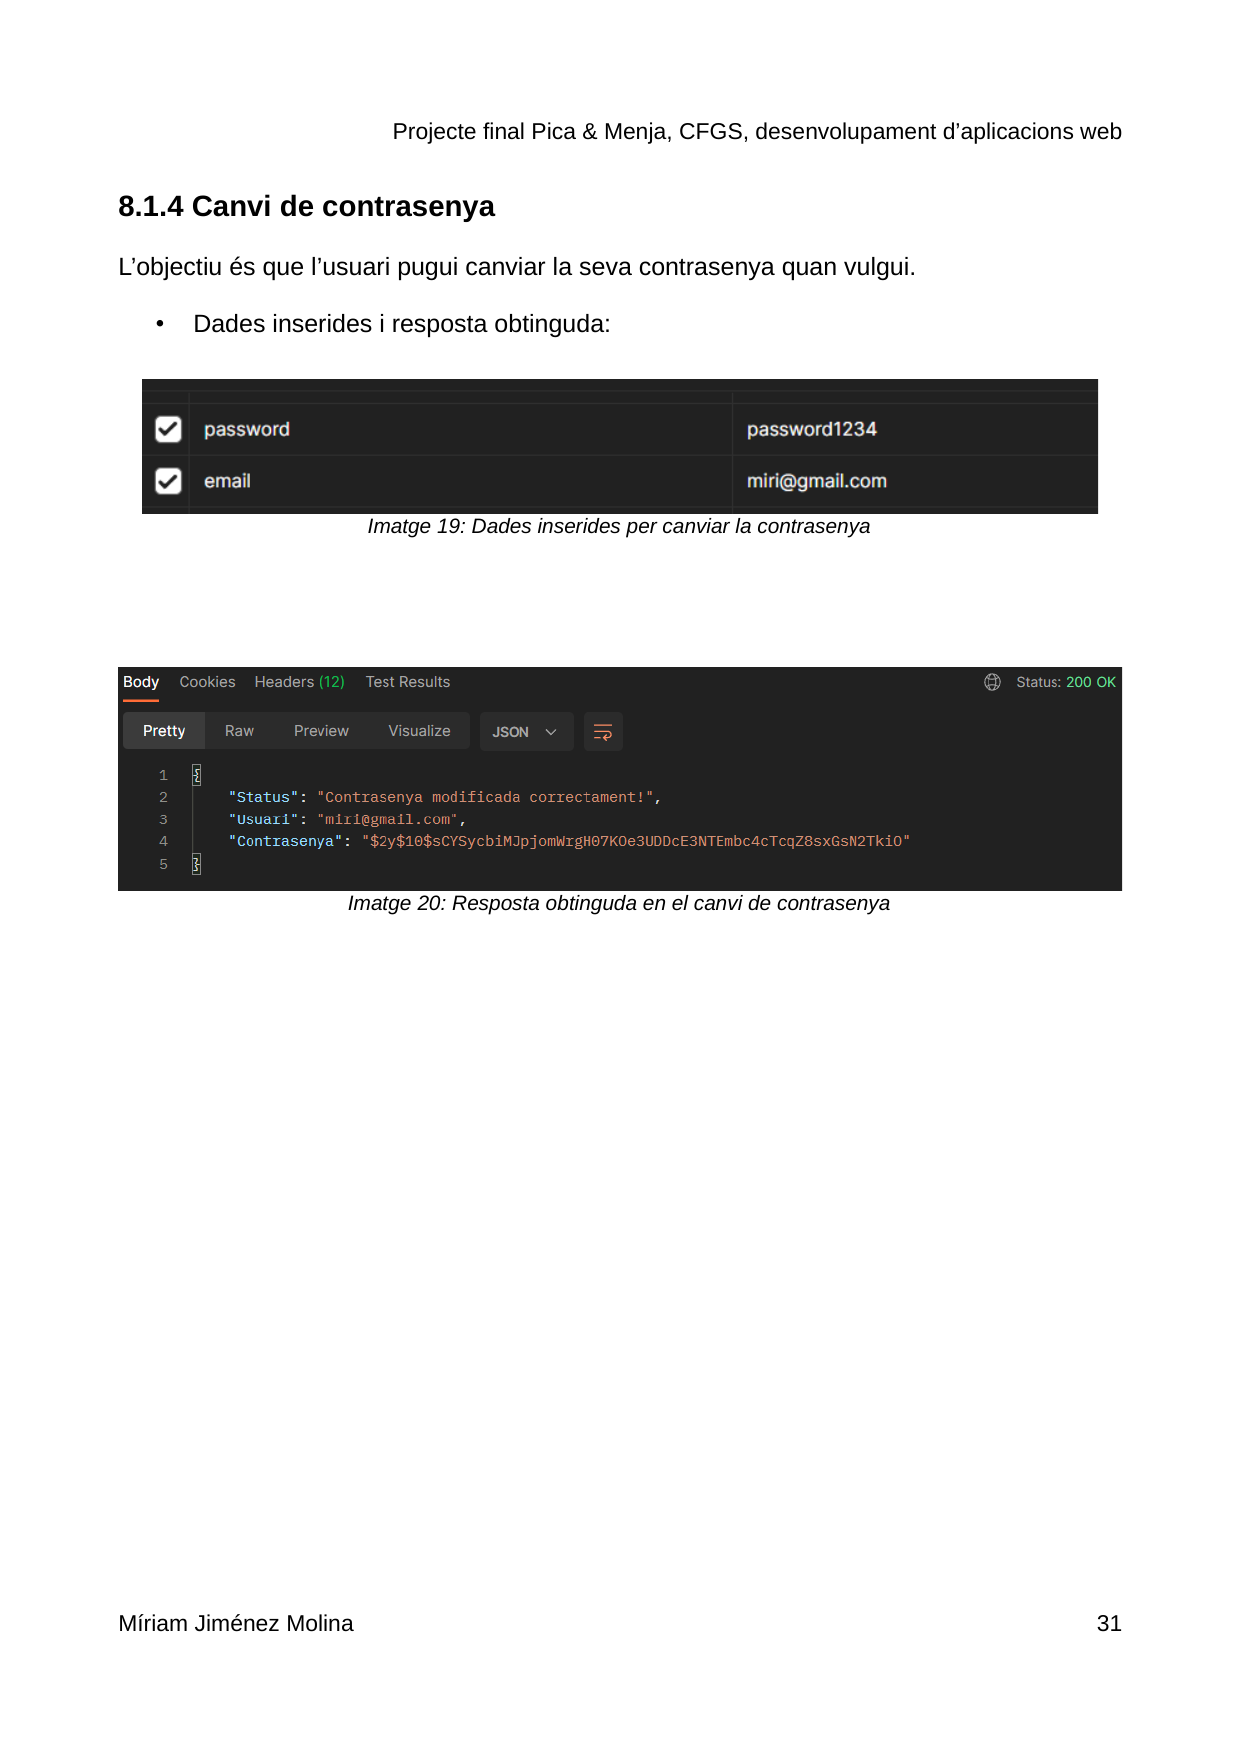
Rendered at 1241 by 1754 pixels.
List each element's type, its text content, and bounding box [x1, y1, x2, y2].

picture [142, 379, 1099, 514]
list Dades inserides i resposta obtinguda: [156, 309, 1122, 338]
text Imatge 19: Dades inserides per canviar la contrasenya [142, 514, 1098, 537]
text L’objectiu és que l’usuari pugui canviar la seva contrasenya quan vulgui. [118, 252, 1122, 280]
subtitle 8.1.4 Canvi de contrasenya [118, 188, 1122, 222]
picture [118, 667, 1123, 891]
text Imatge 20: Resposta obtinguda en el canvi de contrasenya [118, 891, 1122, 915]
